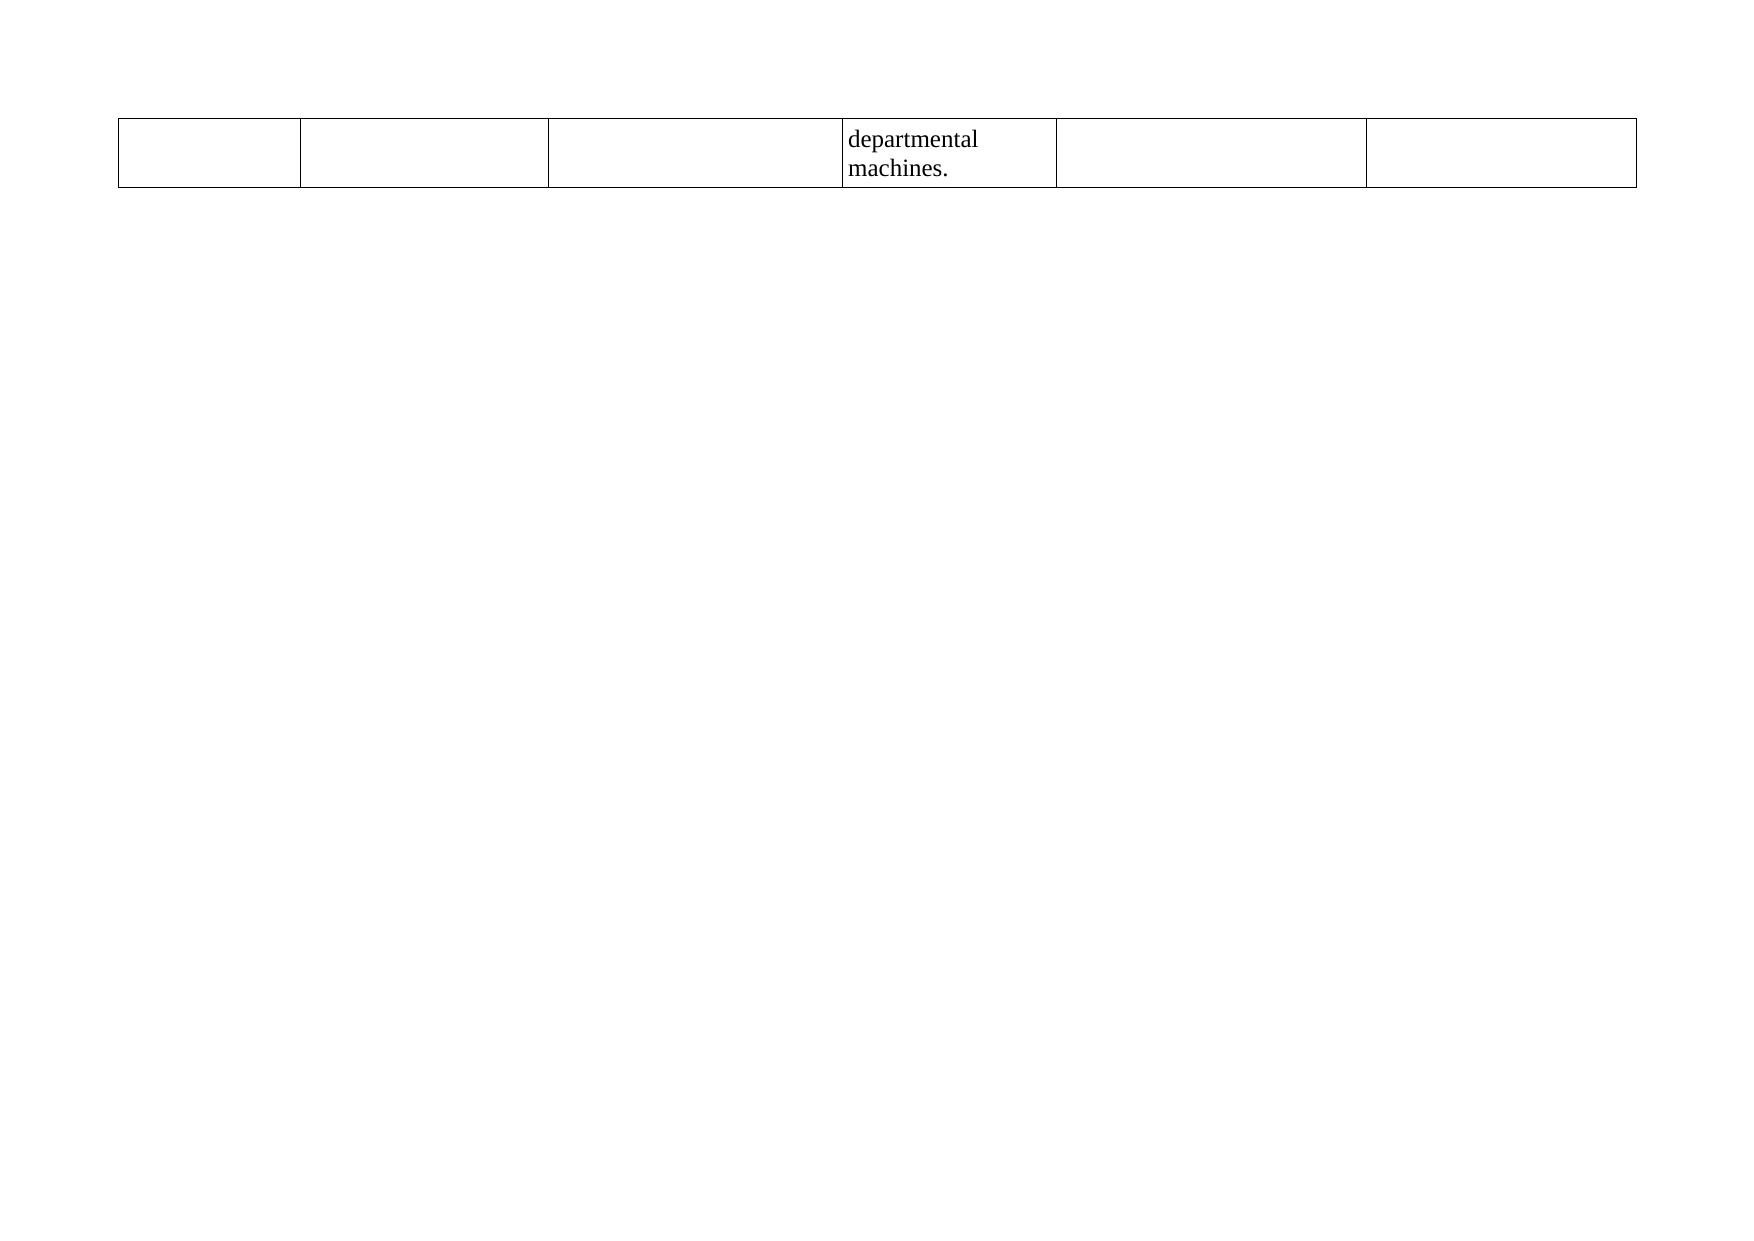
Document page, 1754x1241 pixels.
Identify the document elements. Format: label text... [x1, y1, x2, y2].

table_cell [1367, 119, 1636, 187]
table_cell [549, 119, 842, 187]
table_cell [1057, 119, 1366, 187]
table_cell [301, 119, 548, 187]
table_cell departmental machines. [843, 119, 1056, 187]
table_cell [119, 119, 300, 187]
